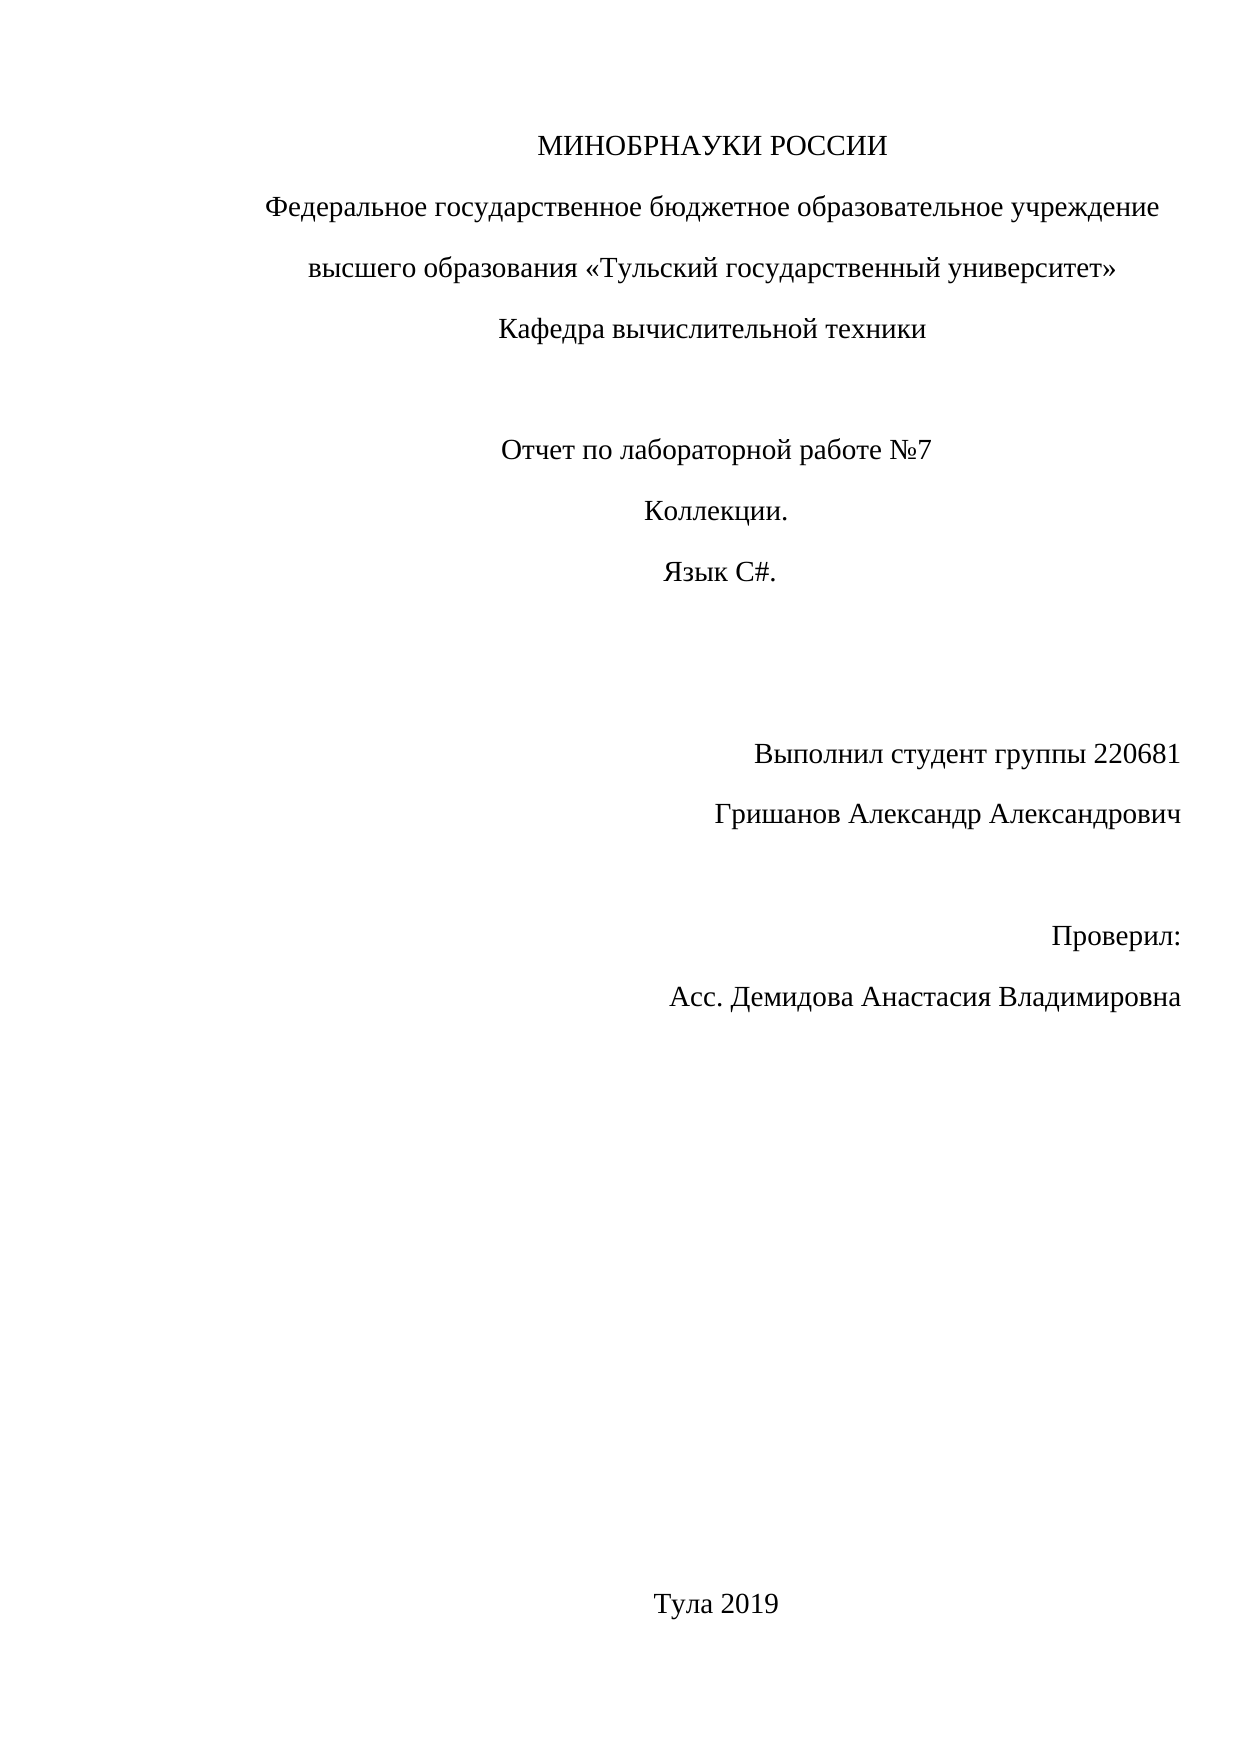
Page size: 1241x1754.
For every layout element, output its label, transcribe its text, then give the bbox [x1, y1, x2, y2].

text Проверил: [251, 918, 1181, 952]
text Гришанов Александр Александрович [251, 797, 1181, 830]
text МИНОБРНАУКИ РОССИИ [251, 128, 1181, 162]
text Отчет по лабораторной работе №7 [251, 432, 1181, 466]
text Кафедра вычислительной техники [251, 311, 1181, 344]
text Тула 2019 [251, 1586, 1181, 1619]
text высшего образования «Тульский государственный университет» [251, 250, 1181, 283]
text Выполнил студент группы 220681 [251, 736, 1181, 769]
text Язык С#. [251, 554, 1181, 587]
text Федеральное государственное бюджетное образовательное учреждение [251, 189, 1181, 223]
text Асс. Демидова Анастасия Владимировна [251, 979, 1181, 1012]
text Коллекции. [251, 493, 1181, 526]
